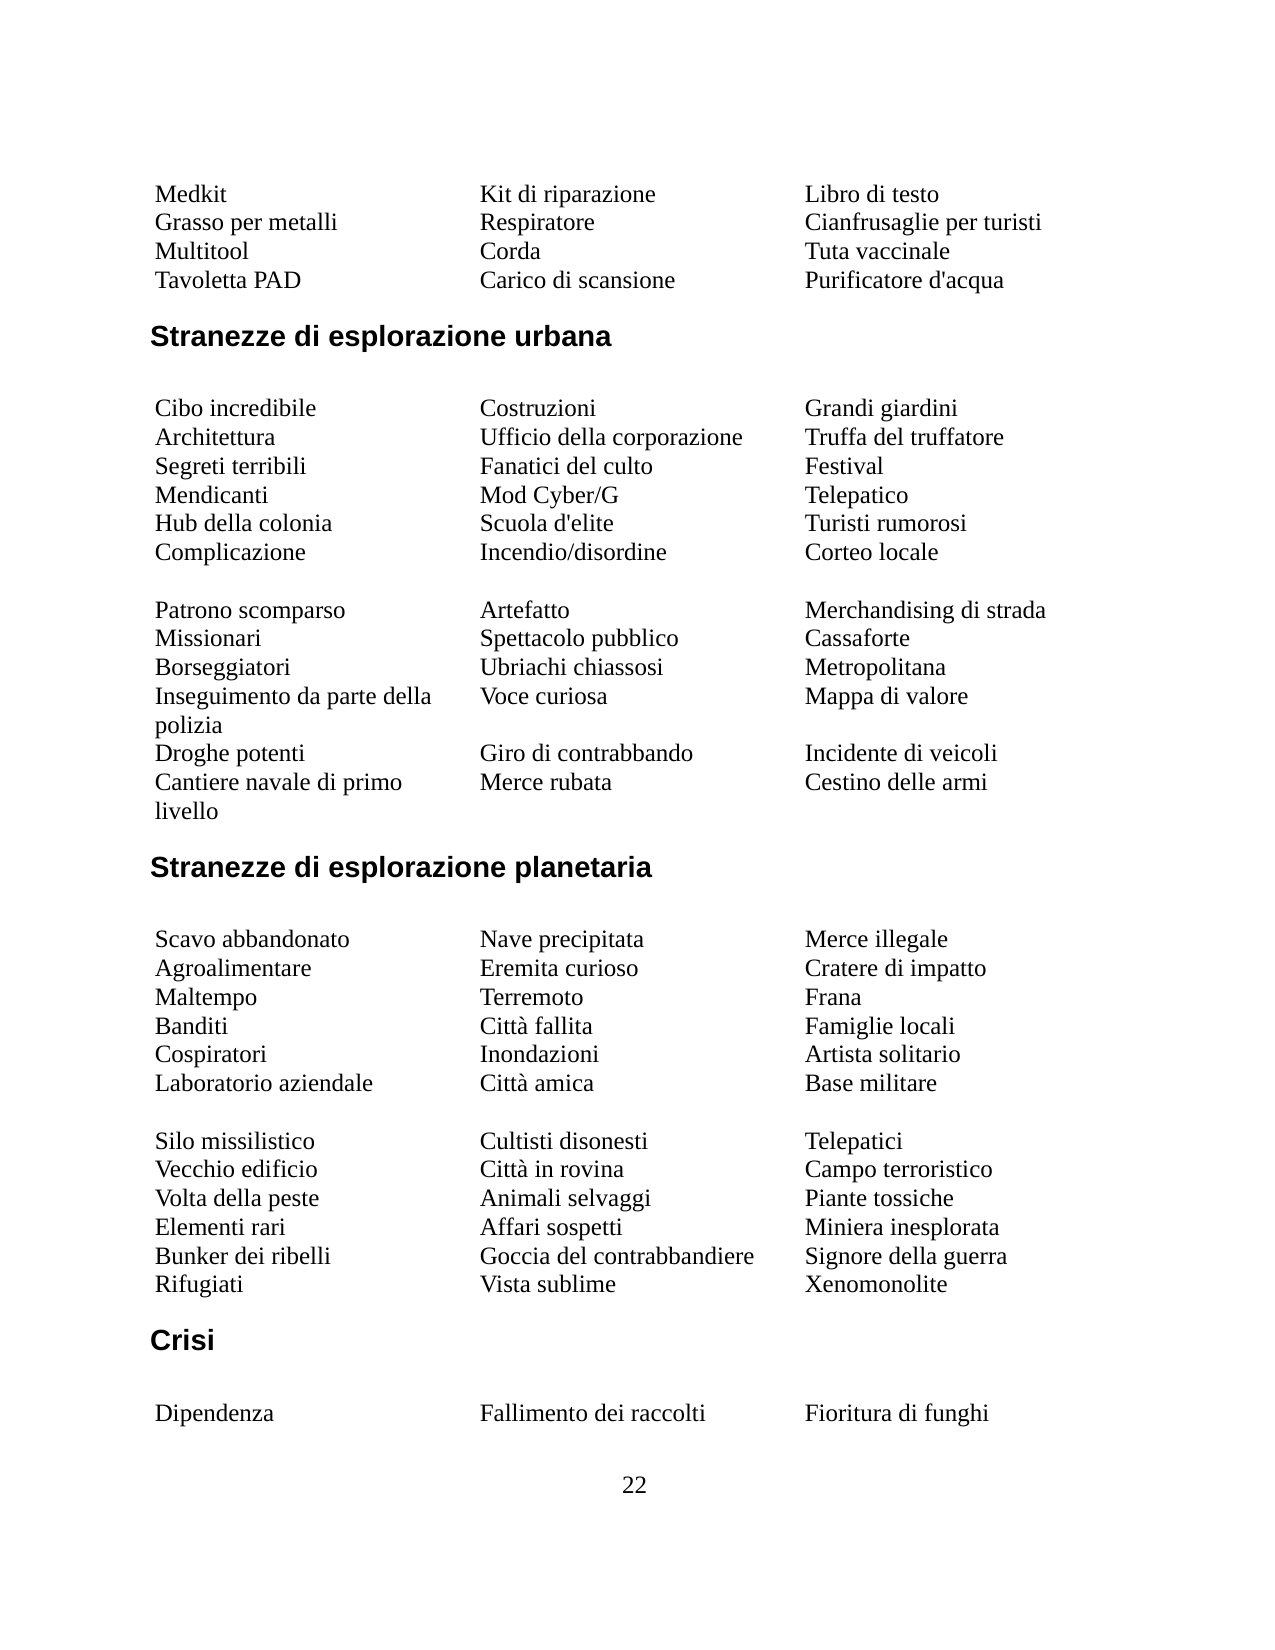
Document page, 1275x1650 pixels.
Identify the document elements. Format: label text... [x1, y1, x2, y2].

table_cell Metropolitana [800, 652, 1125, 681]
table_cell Cantiere navale di primo livello [150, 767, 475, 825]
table_cell Medkit [150, 179, 475, 207]
table_cell Libro di testo [800, 179, 1125, 207]
table_cell Merchandising di strada [800, 595, 1125, 623]
table_header [150, 1369, 475, 1398]
table_cell Spettacolo pubblico [475, 624, 800, 652]
table_cell Goccia del contrabbandiere [475, 1241, 800, 1269]
table_cell Tuta vaccinale [800, 236, 1125, 265]
table_cell Ubriachi chiassosi [475, 652, 800, 681]
table_cell Città amica [475, 1068, 800, 1097]
table_header [150, 365, 475, 393]
table_cell Merce illegale [800, 925, 1125, 953]
table_cell Piante tossiche [800, 1183, 1125, 1212]
table_cell Banditi [150, 1011, 475, 1039]
table_cell Carico di scansione [475, 265, 800, 294]
table_cell Cratere di impatto [800, 953, 1125, 982]
table_cell Cianfrusaglie per turisti [800, 208, 1125, 236]
table_cell Telepatico [800, 480, 1125, 508]
table_cell Vecchio edificio [150, 1155, 475, 1183]
table_cell Droghe potenti [150, 739, 475, 767]
table_cell Turisti rumorosi [800, 509, 1125, 537]
table_cell Cospiratori [150, 1040, 475, 1068]
table_cell Hub della colonia [150, 509, 475, 537]
table_cell Corteo locale [800, 537, 1125, 566]
table_cell Complicazione [150, 537, 475, 566]
table_cell Purificatore d'acqua [800, 265, 1125, 294]
table_cell Cestino delle armi [800, 767, 1125, 825]
table_cell Respiratore [475, 208, 800, 236]
table_cell [150, 1097, 475, 1126]
table_cell Ufficio della corporazione [475, 422, 800, 451]
table_cell Missionari [150, 624, 475, 652]
table_header [475, 150, 800, 179]
table_cell Multitool [150, 236, 475, 265]
table_cell Eremita curioso [475, 953, 800, 982]
table_header [475, 896, 800, 924]
table_cell Inseguimento da parte della polizia [150, 681, 475, 738]
table_cell Festival [800, 451, 1125, 480]
table_cell Fallimento dei raccolti [475, 1398, 800, 1427]
table_cell Scavo abbandonato [150, 925, 475, 953]
table_cell Mappa di valore [800, 681, 1125, 738]
table_cell Architettura [150, 422, 475, 451]
table_cell Rifugiati [150, 1270, 475, 1298]
table_cell Terremoto [475, 982, 800, 1011]
table_cell Agroalimentare [150, 953, 475, 982]
table_cell Merce rubata [475, 767, 800, 825]
table_cell Animali selvaggi [475, 1183, 800, 1212]
table_header [800, 365, 1125, 393]
subtitle Crisi [150, 1323, 1125, 1357]
table_cell [800, 1097, 1125, 1126]
table_cell Cultisti disonesti [475, 1126, 800, 1154]
table_cell Xenomonolite [800, 1270, 1125, 1298]
table_cell Borseggiatori [150, 652, 475, 681]
table_cell [150, 566, 475, 595]
table_cell Frana [800, 982, 1125, 1011]
table_cell Inondazioni [475, 1040, 800, 1068]
table_cell Campo terroristico [800, 1155, 1125, 1183]
table_cell Città fallita [475, 1011, 800, 1039]
table_cell Signore della guerra [800, 1241, 1125, 1269]
table_cell Elementi rari [150, 1212, 475, 1241]
table_cell Artefatto [475, 595, 800, 623]
table_cell Maltempo [150, 982, 475, 1011]
table_cell [475, 1097, 800, 1126]
table_header [150, 150, 475, 179]
table_cell Cibo incredibile [150, 394, 475, 422]
table_cell Incidente di veicoli [800, 739, 1125, 767]
table_cell Miniera inesplorata [800, 1212, 1125, 1241]
subtitle Stranezze di esplorazione urbana [150, 319, 1125, 352]
table_cell Dipendenza [150, 1398, 475, 1427]
table_cell Telepatici [800, 1126, 1125, 1154]
table_cell Famiglie locali [800, 1011, 1125, 1039]
table_cell Mod Cyber/G [475, 480, 800, 508]
table_cell Fanatici del culto [475, 451, 800, 480]
table_cell Fioritura di funghi [800, 1398, 1125, 1427]
table_cell Affari sospetti [475, 1212, 800, 1241]
table_header [800, 150, 1125, 179]
table_header [150, 896, 475, 924]
table_cell Nave precipitata [475, 925, 800, 953]
table_cell Grandi giardini [800, 394, 1125, 422]
table_header [475, 365, 800, 393]
table_cell Segreti terribili [150, 451, 475, 480]
table_cell [800, 566, 1125, 595]
table_header [800, 896, 1125, 924]
table_cell Voce curiosa [475, 681, 800, 738]
table_cell Patrono scomparso [150, 595, 475, 623]
table_cell Giro di contrabbando [475, 739, 800, 767]
table_cell Bunker dei ribelli [150, 1241, 475, 1269]
table_cell Città in rovina [475, 1155, 800, 1183]
table_header [800, 1369, 1125, 1398]
table_cell Grasso per metalli [150, 208, 475, 236]
table_cell Artista solitario [800, 1040, 1125, 1068]
table_cell Silo missilistico [150, 1126, 475, 1154]
table_cell Tavoletta PAD [150, 265, 475, 294]
table_cell Scuola d'elite [475, 509, 800, 537]
table_cell Kit di riparazione [475, 179, 800, 207]
table_cell Volta della peste [150, 1183, 475, 1212]
table_cell Truffa del truffatore [800, 422, 1125, 451]
subtitle Stranezze di esplorazione planetaria [150, 850, 1125, 883]
table_cell Cassaforte [800, 624, 1125, 652]
table_cell Incendio/disordine [475, 537, 800, 566]
table_cell [475, 566, 800, 595]
table_cell Laboratorio aziendale [150, 1068, 475, 1097]
table_cell Base militare [800, 1068, 1125, 1097]
table_cell Costruzioni [475, 394, 800, 422]
table_cell Corda [475, 236, 800, 265]
table_header [475, 1369, 800, 1398]
table_cell Mendicanti [150, 480, 475, 508]
table_cell Vista sublime [475, 1270, 800, 1298]
